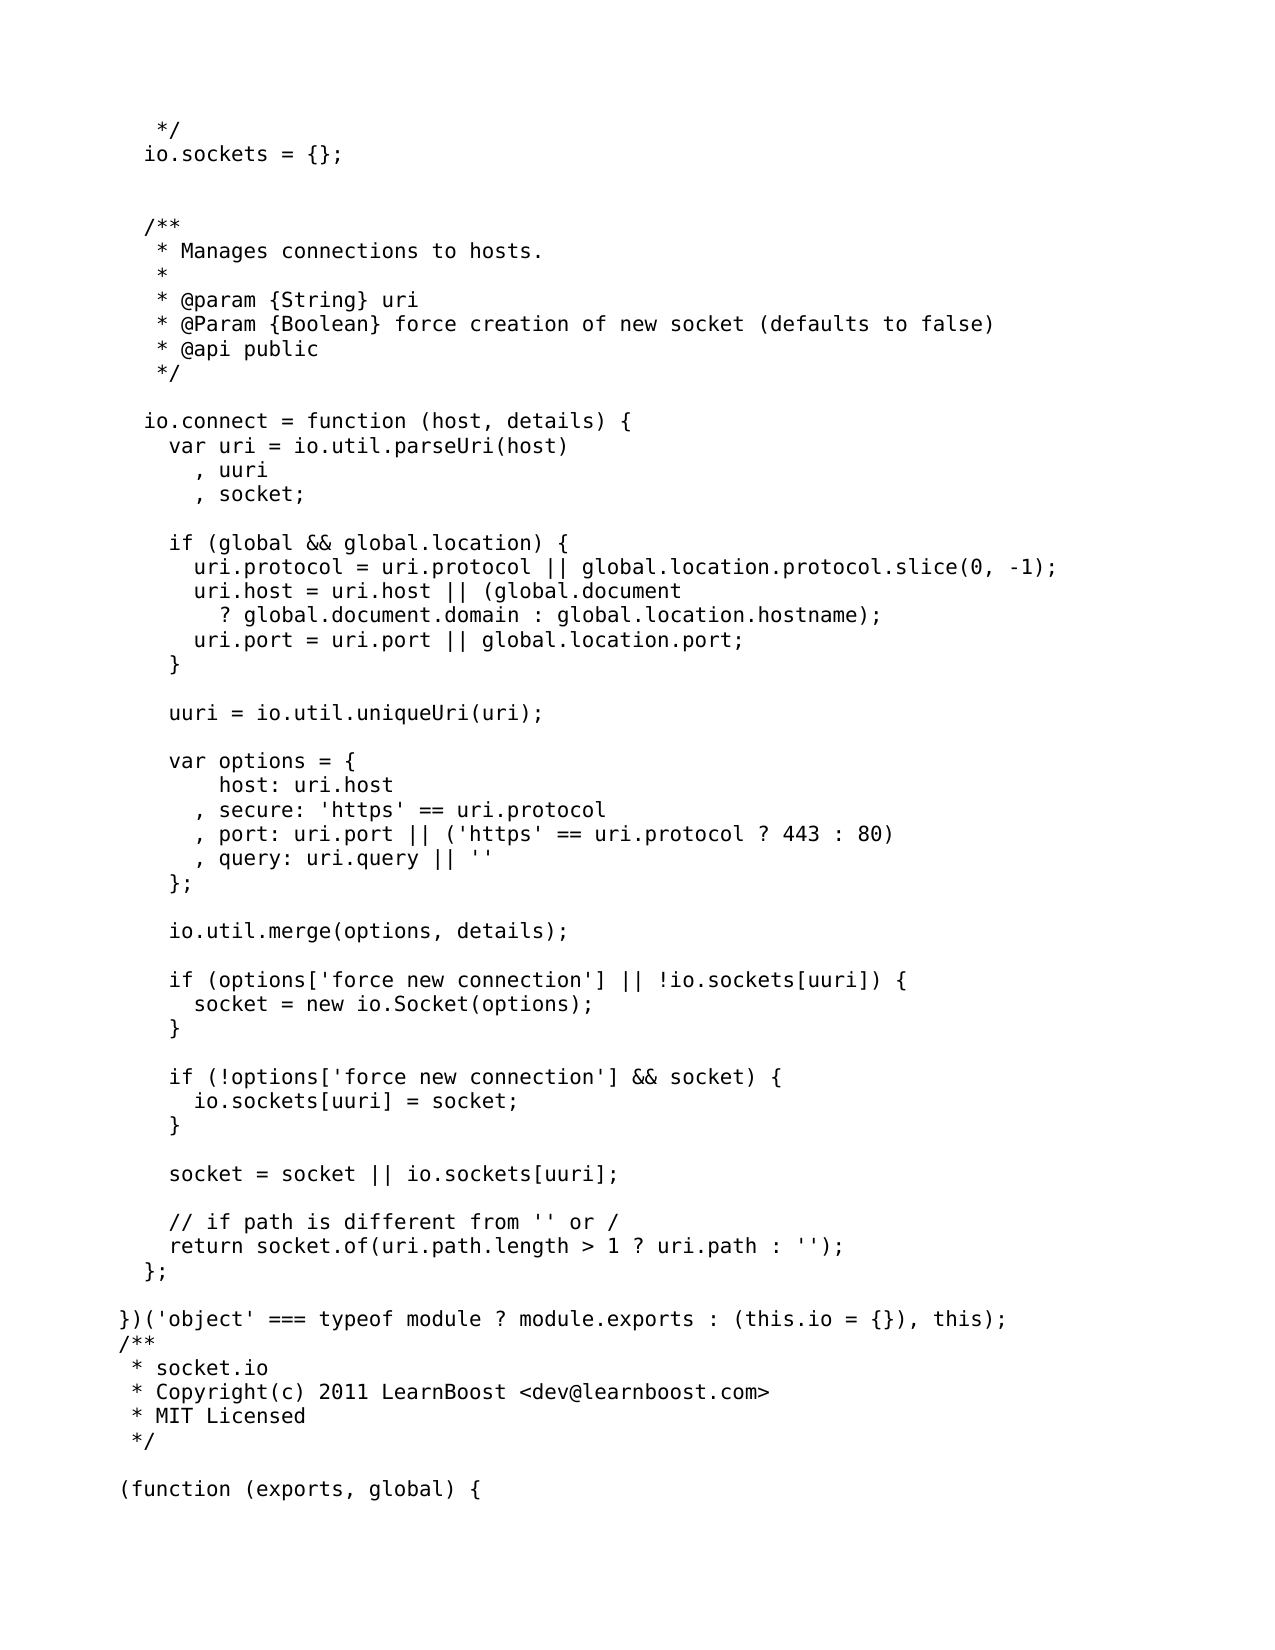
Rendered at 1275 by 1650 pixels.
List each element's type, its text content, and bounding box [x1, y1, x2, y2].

text uri.port = uri.port || global.location.port; [118, 628, 1157, 652]
text } [118, 1113, 1157, 1137]
text io.util.merge(options, details); [118, 919, 1157, 943]
text })('object' === typeof module ? module.exports : (this.io = {}), this); [118, 1307, 1157, 1332]
text * Copyright(c) 2011 LearnBoost <dev@learnboost.com> [118, 1380, 1157, 1404]
text , port: uri.port || ('https' == uri.protocol ? 443 : 80) [118, 822, 1157, 846]
text if (options['force new connection'] || !io.sockets[uuri]) { [118, 968, 1157, 992]
text , uuri [118, 458, 1157, 482]
text , query: uri.query || '' [118, 846, 1157, 871]
text return socket.of(uri.path.length > 1 ? uri.path : ''); [118, 1234, 1157, 1259]
text // if path is different from '' or / [118, 1210, 1157, 1234]
text ? global.document.domain : global.location.hostname); [118, 603, 1157, 628]
text var uri = io.util.parseUri(host) [118, 434, 1157, 458]
text /** [118, 1332, 1157, 1356]
text * [118, 264, 1157, 288]
text * @api public [118, 337, 1157, 361]
text socket = new io.Socket(options); [118, 992, 1157, 1016]
text * @Param {Boolean} force creation of new socket (defaults to false) [118, 312, 1157, 337]
text io.sockets[uuri] = socket; [118, 1089, 1157, 1113]
text , secure: 'https' == uri.protocol [118, 798, 1157, 822]
text io.connect = function (host, details) { [118, 409, 1157, 434]
text * Manages connections to hosts. [118, 239, 1157, 264]
text * @param {String} uri [118, 288, 1157, 312]
text * socket.io [118, 1356, 1157, 1380]
text */ [118, 118, 1157, 142]
text io.sockets = {}; [118, 142, 1157, 167]
text */ [118, 1429, 1157, 1453]
text }; [118, 1259, 1157, 1283]
text */ [118, 361, 1157, 385]
text * MIT Licensed [118, 1404, 1157, 1429]
text }; [118, 871, 1157, 895]
text /** [118, 215, 1157, 239]
text , socket; [118, 482, 1157, 506]
text host: uri.host [118, 773, 1157, 798]
text if (global && global.location) { [118, 531, 1157, 555]
text var options = { [118, 749, 1157, 773]
text uuri = io.util.uniqueUri(uri); [118, 701, 1157, 725]
text uri.protocol = uri.protocol || global.location.protocol.slice(0, -1); [118, 555, 1157, 579]
text if (!options['force new connection'] && socket) { [118, 1065, 1157, 1089]
text uri.host = uri.host || (global.document [118, 579, 1157, 603]
text (function (exports, global) { [118, 1477, 1157, 1502]
text socket = socket || io.sockets[uuri]; [118, 1162, 1157, 1186]
text } [118, 1016, 1157, 1040]
text } [118, 652, 1157, 676]
